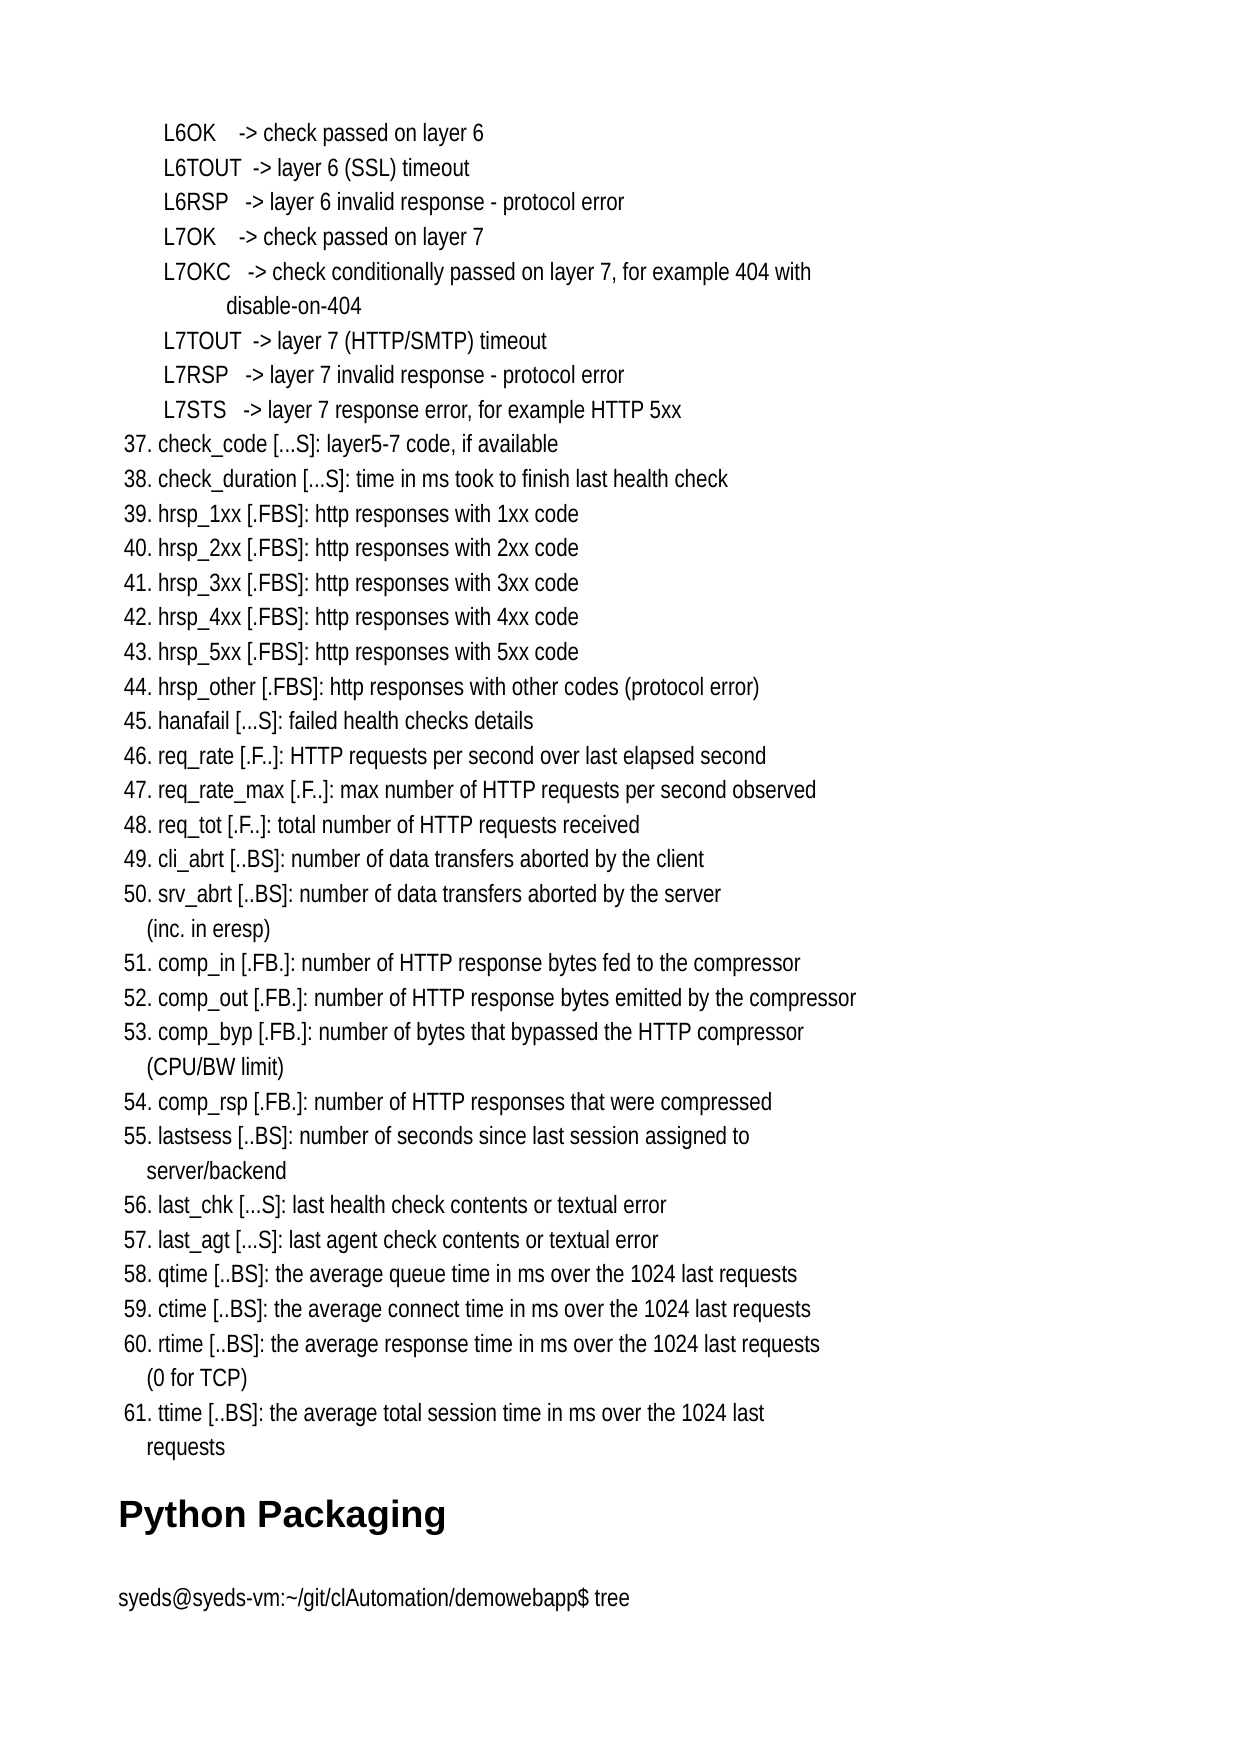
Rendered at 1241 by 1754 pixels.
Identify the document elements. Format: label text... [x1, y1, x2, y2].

text 48. req_tot [.F..]: total number of HTTP requests received [118, 810, 1122, 838]
text 56. last_chk [...S]: last health check contents or textual error [118, 1190, 1122, 1219]
text 47. req_rate_max [.F..]: max number of HTTP requests per second observed [118, 775, 1122, 804]
text L7OK -> check passed on layer 7 [118, 222, 1122, 251]
text L7TOUT -> layer 7 (HTTP/SMTP) timeout [118, 326, 1122, 354]
text 37. check_code [...S]: layer5-7 code, if available [118, 429, 1122, 458]
text 55. lastsess [..BS]: number of seconds since last session assigned to [118, 1121, 1122, 1150]
text 59. ctime [..BS]: the average connect time in ms over the 1024 last requests [118, 1294, 1122, 1323]
text L7OKC -> check conditionally passed on layer 7, for example 404 with [118, 256, 1122, 285]
text (CPU/BW limit) [118, 1052, 1122, 1081]
text requests [118, 1432, 1122, 1461]
text L7RSP -> layer 7 invalid response - protocol error [118, 360, 1122, 389]
text (0 for TCP) [118, 1363, 1122, 1392]
subtitle Python Packaging [118, 1492, 1122, 1536]
text 54. comp_rsp [.FB.]: number of HTTP responses that were compressed [118, 1086, 1122, 1115]
text 39. hrsp_1xx [.FBS]: http responses with 1xx code [118, 498, 1122, 527]
text L6OK -> check passed on layer 6 [118, 118, 1122, 147]
text 43. hrsp_5xx [.FBS]: http responses with 5xx code [118, 637, 1122, 666]
text 51. comp_in [.FB.]: number of HTTP response bytes fed to the compressor [118, 948, 1122, 977]
text 53. comp_byp [.FB.]: number of bytes that bypassed the HTTP compressor [118, 1017, 1122, 1046]
text 46. req_rate [.F..]: HTTP requests per second over last elapsed second [118, 741, 1122, 769]
text 57. last_agt [...S]: last agent check contents or textual error [118, 1225, 1122, 1253]
text 60. rtime [..BS]: the average response time in ms over the 1024 last requests [118, 1328, 1122, 1357]
text 58. qtime [..BS]: the average queue time in ms over the 1024 last requests [118, 1259, 1122, 1288]
text 50. srv_abrt [..BS]: number of data transfers aborted by the server [118, 879, 1122, 908]
text (inc. in eresp) [118, 913, 1122, 942]
text 49. cli_abrt [..BS]: number of data transfers aborted by the client [118, 844, 1122, 873]
text 44. hrsp_other [.FBS]: http responses with other codes (protocol error) [118, 671, 1122, 700]
text syeds@syeds-vm:~/git/clAutomation/demowebapp$ tree [118, 1583, 1122, 1611]
text L7STS -> layer 7 response error, for example HTTP 5xx [118, 395, 1122, 423]
text 41. hrsp_3xx [.FBS]: http responses with 3xx code [118, 568, 1122, 596]
text 42. hrsp_4xx [.FBS]: http responses with 4xx code [118, 602, 1122, 631]
text L6RSP -> layer 6 invalid response - protocol error [118, 187, 1122, 216]
text L6TOUT -> layer 6 (SSL) timeout [118, 153, 1122, 181]
text 38. check_duration [...S]: time in ms took to finish last health check [118, 464, 1122, 493]
text server/backend [118, 1156, 1122, 1184]
text disable-on-404 [118, 291, 1122, 320]
text 40. hrsp_2xx [.FBS]: http responses with 2xx code [118, 533, 1122, 562]
text 61. ttime [..BS]: the average total session time in ms over the 1024 last [118, 1398, 1122, 1426]
text 52. comp_out [.FB.]: number of HTTP response bytes emitted by the compressor [118, 983, 1122, 1011]
text 45. hanafail [...S]: failed health checks details [118, 706, 1122, 735]
